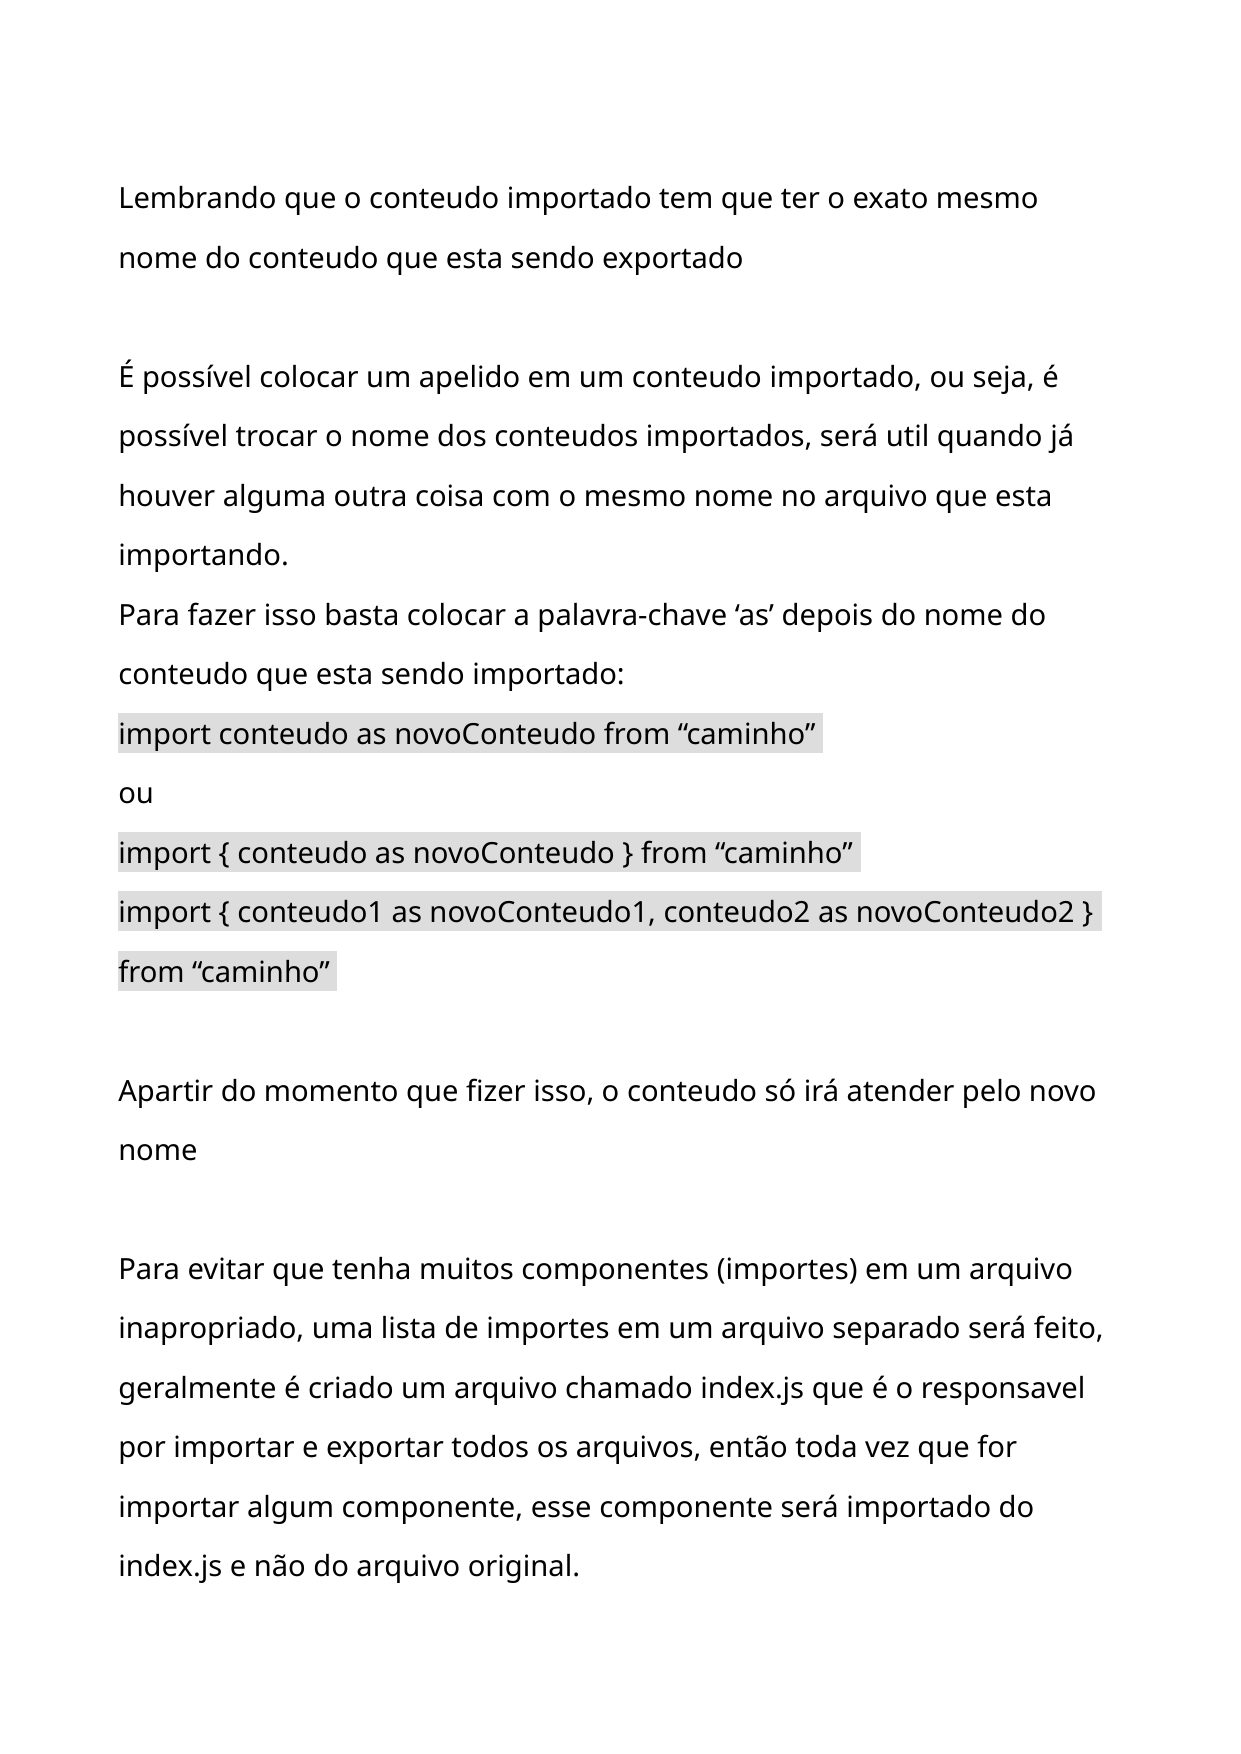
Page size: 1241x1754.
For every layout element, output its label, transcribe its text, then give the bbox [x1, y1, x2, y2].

text import conteudo as novoConteudo from “caminho” [118, 713, 1122, 753]
text Para evitar que tenha muitos componentes (importes) em um arquivo inapropriado, uma lista de importes em um arquivo separado será feito, geralmente é criado um arquivo chamado index.js que é o responsavel por importar e exportar todos os arquivos, então toda vez que for importar algum componente, esse componente será importado do index.js e não do arquivo original. [118, 1248, 1122, 1585]
text Apartir do momento que fizer isso, o conteudo só irá atender pelo novo nome [118, 1070, 1122, 1169]
text ou [118, 772, 1122, 812]
text Lembrando que o conteudo importado tem que ter o exato mesmo nome do conteudo que esta sendo exportado [118, 178, 1122, 277]
text import { conteudo as novoConteudo } from “caminho” [118, 832, 1122, 872]
text É possível colocar um apelido em um conteudo importado, ou seja, é possível trocar o nome dos conteudos importados, será util quando já houver alguma outra coisa com o mesmo nome no arquivo que esta importando. [118, 356, 1122, 574]
text Para fazer isso basta colocar a palavra-chave ‘as’ depois do nome do conteudo que esta sendo importado: [118, 594, 1122, 693]
text import { conteudo1 as novoConteudo1, conteudo2 as novoConteudo2 } from “caminho” [118, 891, 1122, 991]
